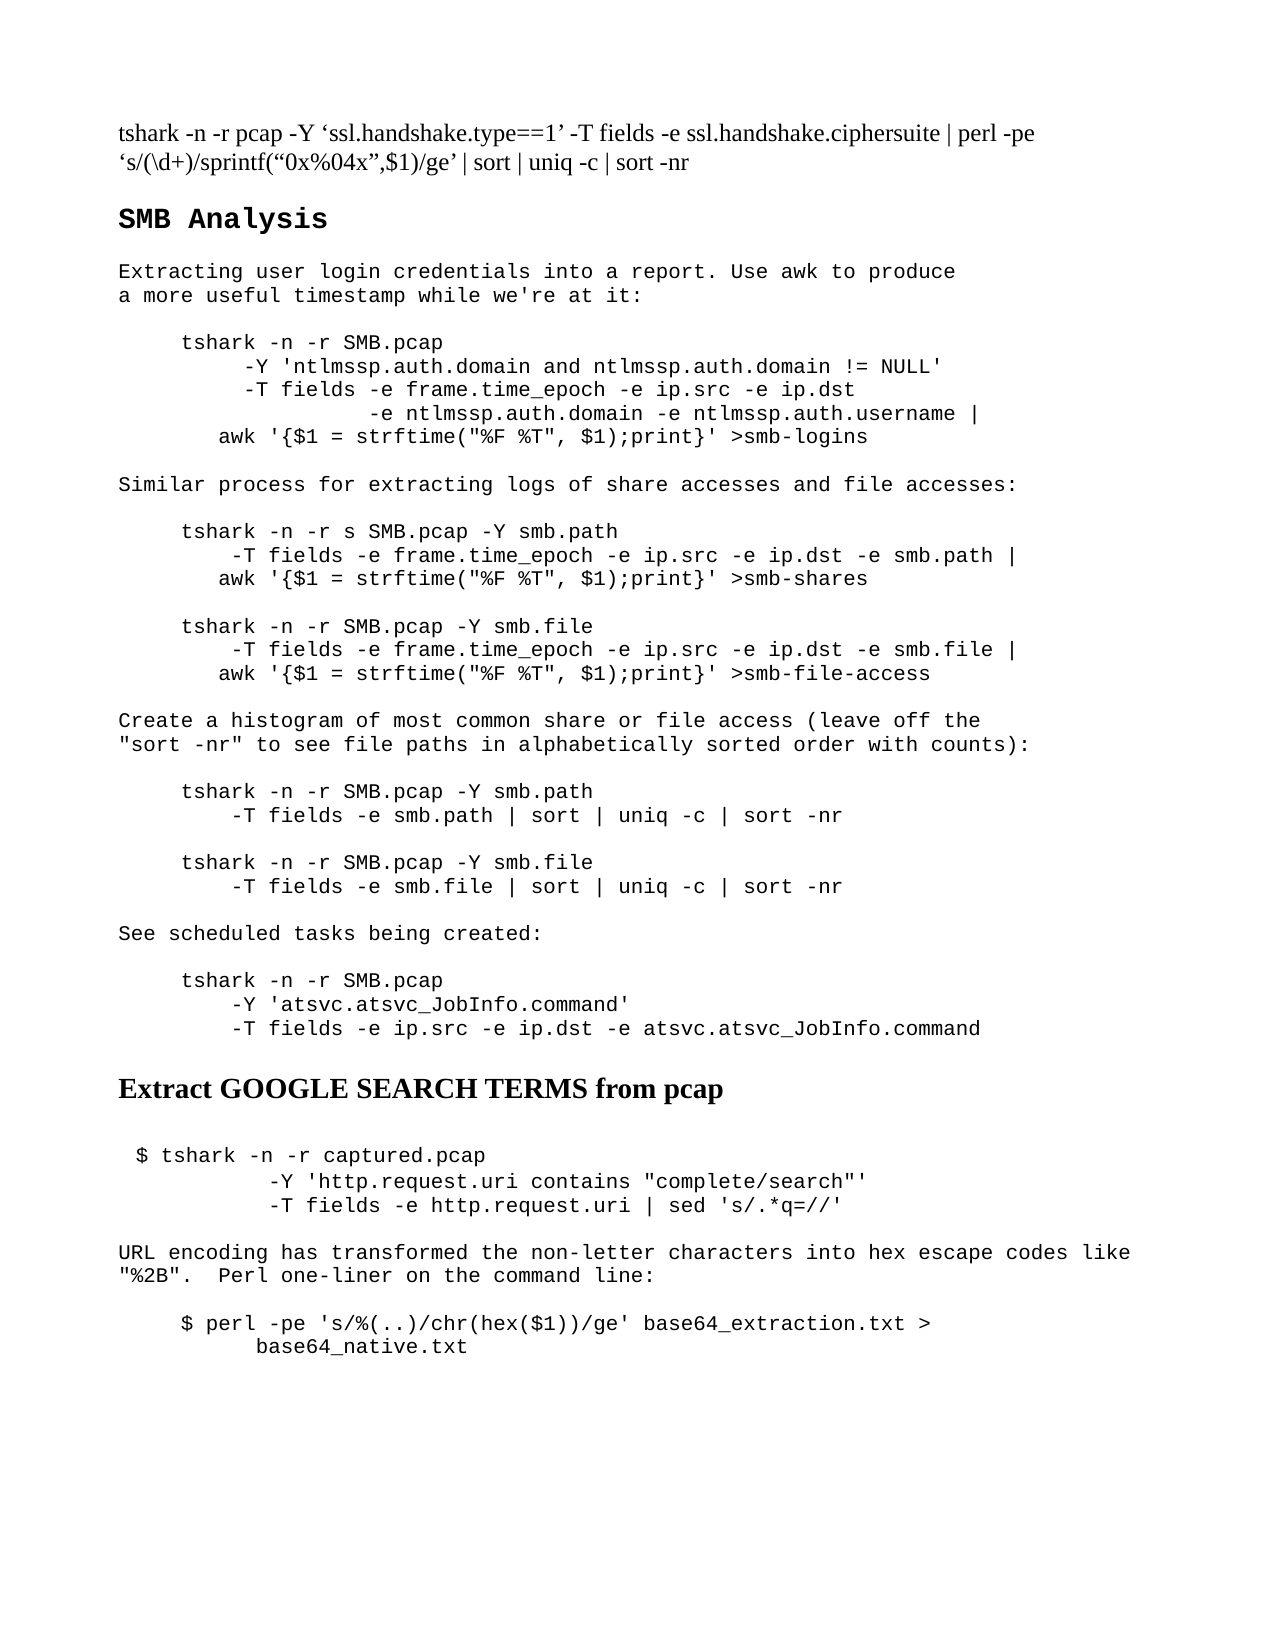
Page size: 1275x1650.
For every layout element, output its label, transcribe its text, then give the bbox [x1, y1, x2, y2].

text tshark -n -r SMB.pcap -Y smb.file [118, 852, 1157, 876]
text -T fields -e http.request.uri | sed 's/.*q=//' [118, 1194, 1157, 1218]
text -Y 'ntlmssp.auth.domain and ntlmssp.auth.domain != NULL' [118, 356, 1157, 379]
text -T fields -e ip.src -e ip.dst -e atsvc.atsvc_JobInfo.command [118, 1018, 1157, 1041]
text Similar process for extracting logs of share accesses and file accesses: [118, 474, 1157, 497]
text -e ntlmssp.auth.domain -e ntlmssp.auth.username | [118, 403, 1157, 427]
text -T fields -e frame.time_epoch -e ip.src -e ip.dst -e smb.file | [118, 639, 1157, 663]
text Create a histogram of most common share or file access (leave off the [118, 710, 1157, 734]
text -T fields -e smb.path | sort | uniq -c | sort -nr [118, 805, 1157, 828]
text Extracting user login credentials into a report. Use awk to produce [118, 261, 1157, 285]
text See scheduled tasks being created: [118, 923, 1157, 947]
text tshark -n -r SMB.pcap -Y smb.path [118, 781, 1157, 805]
text awk '{$1 = strftime("%F %T", $1);print}' >smb-logins [118, 427, 1157, 450]
text SMB Analysis [118, 204, 1157, 237]
text -T fields -e smb.file | sort | uniq -c | sort -nr [118, 876, 1157, 899]
text "sort -nr" to see file paths in alphabetically sorted order with counts): [118, 734, 1157, 758]
text tshark -n -r s SMB.pcap -Y smb.path [118, 521, 1157, 545]
text base64_native.txt [118, 1336, 1157, 1360]
text -T fields -e frame.time_epoch -e ip.src -e ip.dst -e smb.path | [118, 545, 1157, 568]
text -Y 'atsvc.atsvc_JobInfo.command' [118, 994, 1157, 1018]
text URL encoding has transformed the non-letter characters into hex escape codes like "%2B". Perl one-liner on the command line: [118, 1242, 1157, 1289]
text tshark -n -r pcap -Y ‘ssl.handshake.type==1’ -T fields -e ssl.handshake.ciphersuite | perl -pe ‘s/(\d+)/sprintf(“0x%04x”,$1)/ge’ | sort | uniq -c | sort -nr [118, 118, 1157, 176]
text a more useful timestamp while we're at it: [118, 285, 1157, 308]
text Extract GOOGLE SEARCH TERMS from pcap [118, 1071, 1157, 1104]
text awk '{$1 = strftime("%F %T", $1);print}' >smb-file-access [118, 663, 1157, 687]
text tshark -n -r SMB.pcap [118, 970, 1157, 994]
text $ tshark -n -r captured.pcap [118, 1138, 1157, 1171]
text tshark -n -r SMB.pcap [118, 332, 1157, 356]
text awk '{$1 = strftime("%F %T", $1);print}' >smb-shares [118, 568, 1157, 592]
text -Y 'http.request.uri contains "complete/search"' [118, 1171, 1157, 1194]
text -T fields -e frame.time_epoch -e ip.src -e ip.dst [118, 379, 1157, 403]
text $ perl -pe 's/%(..)/chr(hex($1))/ge' base64_extraction.txt > [118, 1313, 1157, 1336]
text tshark -n -r SMB.pcap -Y smb.file [118, 616, 1157, 639]
